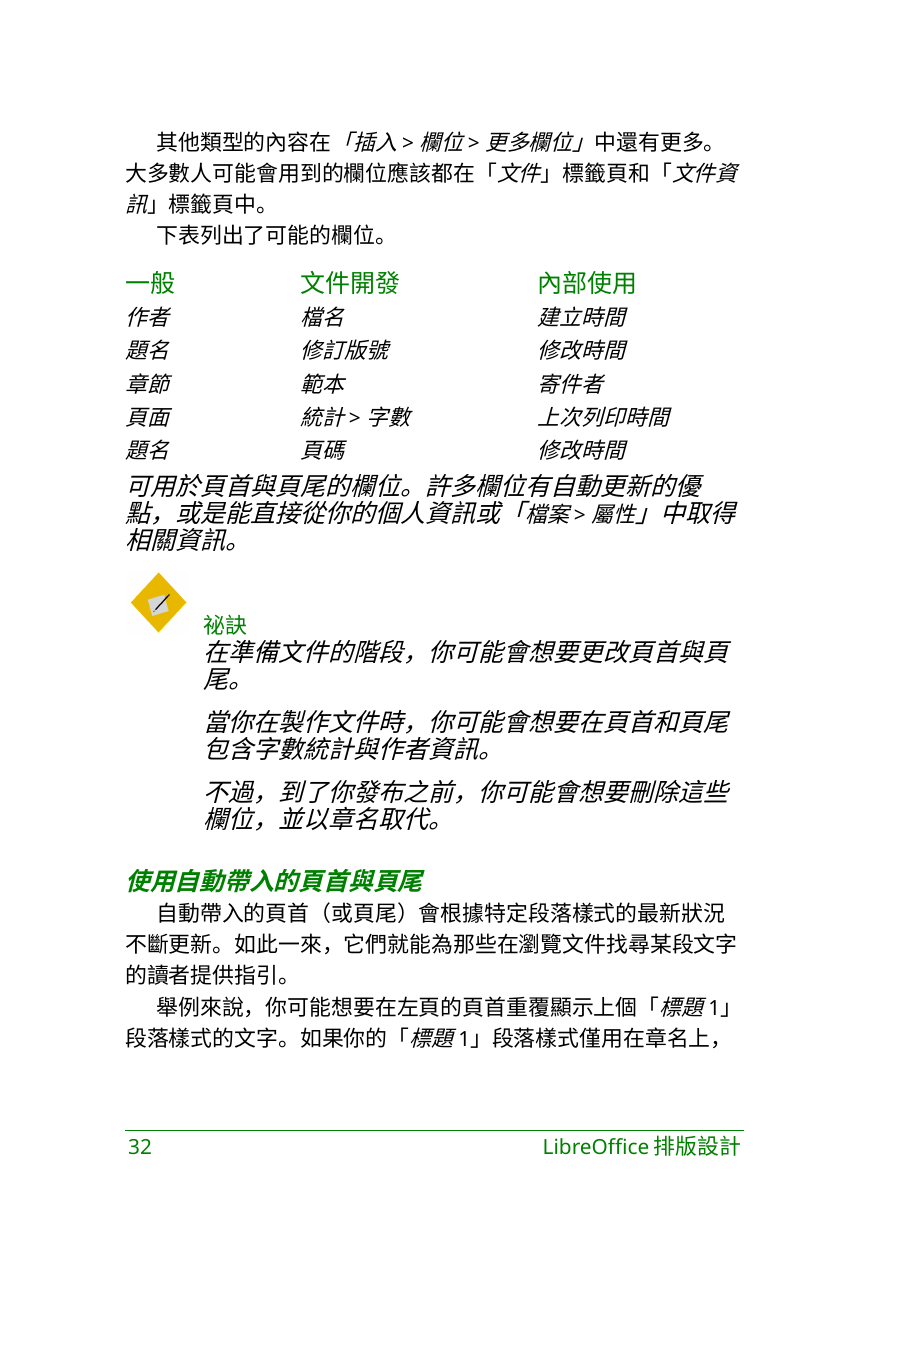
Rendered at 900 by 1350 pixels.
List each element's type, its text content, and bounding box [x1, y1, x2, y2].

text 自動帶入的頁首（或頁尾）會根據特定段落樣式的最新狀況不斷更新。如此一來，它們就能為那些在瀏覽文件找尋某段文字的讀者提供指引。 [125, 896, 744, 990]
table_cell 題名 [125, 432, 300, 466]
text 下表列出了可能的欄位。 [125, 219, 744, 250]
table_cell 頁碼 [300, 432, 537, 466]
picture [126, 571, 189, 634]
table_cell 題名 [125, 332, 300, 366]
table_cell 可用於頁首與頁尾的欄位。許多欄位有自動更新的優點，或是能直接從你的個人資訊或「檔案 > 屬性」中取得相關資訊。 [125, 466, 744, 555]
table_cell 寄件者 [538, 366, 744, 399]
table_cell 建立時間 [538, 299, 744, 332]
list 祕訣 [125, 570, 744, 640]
table_cell 修改時間 [538, 432, 744, 466]
table_cell 統計 > 字數 [300, 399, 537, 432]
text 舉例來說，你可能想要在左頁的頁首重覆顯示上個「標題 1」段落樣式的文字。如果你的「標題 1」段落樣式僅用在章名上， [125, 990, 744, 1053]
table_cell 修訂版號 [300, 332, 537, 366]
table_cell 作者 [125, 299, 300, 332]
table_cell 修改時間 [538, 332, 744, 366]
table_cell 檔名 [300, 299, 537, 332]
table_header 一般 [125, 266, 300, 299]
text 在準備文件的階段，你可能會想要更改頁首與頁尾。 [203, 640, 744, 694]
table_cell 上次列印時間 [538, 399, 744, 432]
table_cell 頁面 [125, 399, 300, 432]
text 不過，到了你發布之前，你可能會想要刪除這些欄位，並以章名取代。 [203, 780, 744, 834]
text 當你在製作文件時，你可能會想要在頁首和頁尾包含字數統計與作者資訊。 [203, 710, 744, 764]
table_header 文件開發 [300, 266, 537, 299]
table_cell 章節 [125, 366, 300, 399]
table_cell 範本 [300, 366, 537, 399]
text 其他類型的內容在「插入 > 欄位 > 更多欄位」中還有更多。大多數人可能會用到的欄位應該都在「文件」標籤頁和「文件資訊」標籤頁中。 [125, 125, 744, 219]
subtitle 使用自動帶入的頁首與頁尾 [125, 865, 744, 896]
table_header 內部使用 [538, 266, 744, 299]
